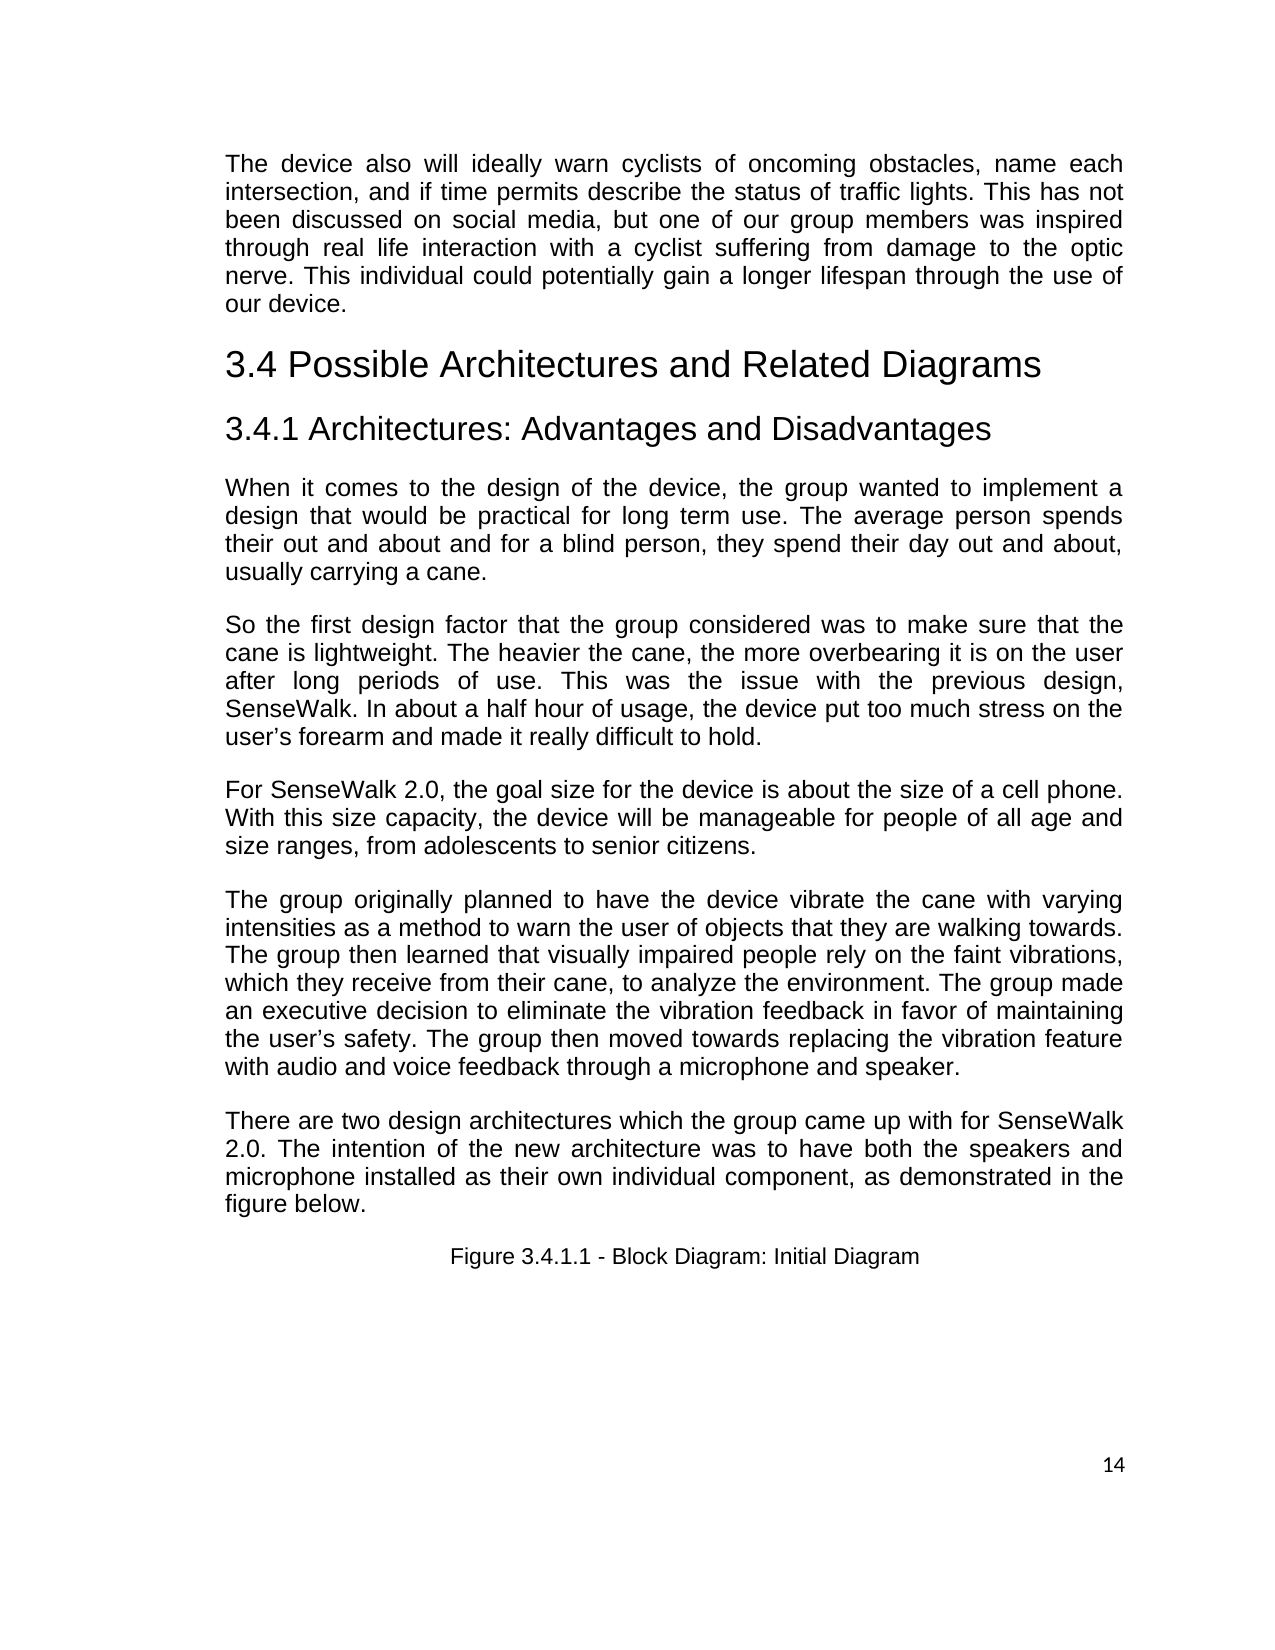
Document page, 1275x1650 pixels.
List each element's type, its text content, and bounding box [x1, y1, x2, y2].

text 3.4.1 Architectures: Advantages and Disadvantages [225, 411, 1125, 448]
text The group originally planned to have the device vibrate the cane with varying intensities as a method to warn the user of objects that they are walking towards. The group then learned that visually impaired people rely on the faint vibrations, which they receive from their cane, to analyze the environment. The group made an executive decision to eliminate the vibration feedback in favor of maintaining the user’s safety. The group then moved towards replacing the vibration feature with audio and voice feedback through a microphone and speaker. [225, 885, 1125, 1081]
text For SenseWalk 2.0, the goal size for the device is about the size of a cell phone. With this size capacity, the device will be manageable for people of all age and size ranges, from adolescents to senior citizens. [225, 776, 1125, 860]
text So the first design factor that the group considered was to make sure that the cane is lightweight. The heavier the cane, the more overbearing it is on the user after long periods of use. This was the issue with the previous design, SenseWalk. In about a half hour of usage, the device put too much stress on the user’s forearm and made it really difficult to hold. [225, 611, 1125, 750]
text Figure 3.4.1.1 - Block Diagram: Initial Diagram [450, 1244, 1125, 1269]
text There are two design architectures which the group came up with for SenseWalk 2.0. The intention of the new architecture was to have both the speakers and microphone installed as their own individual component, as demonstrated in the figure below. [225, 1106, 1125, 1218]
text When it comes to the design of the device, the group wanted to implement a design that would be practical for long term use. The average person spends their out and about and for a blind person, they spend their day out and about, usually carrying a cane. [225, 473, 1125, 585]
text The device also will ideally warn cyclists of oncoming obstacles, name each intersection, and if time permits describe the status of traffic lights. This has not been discussed on social media, but one of our group members was inspired through real life interaction with a cyclist suffering from damage to the optic nerve. This individual could potentially gain a longer lifespan through the use of our device. [225, 150, 1125, 317]
text 3.4 Possible Architectures and Related Diagrams [225, 343, 1125, 385]
